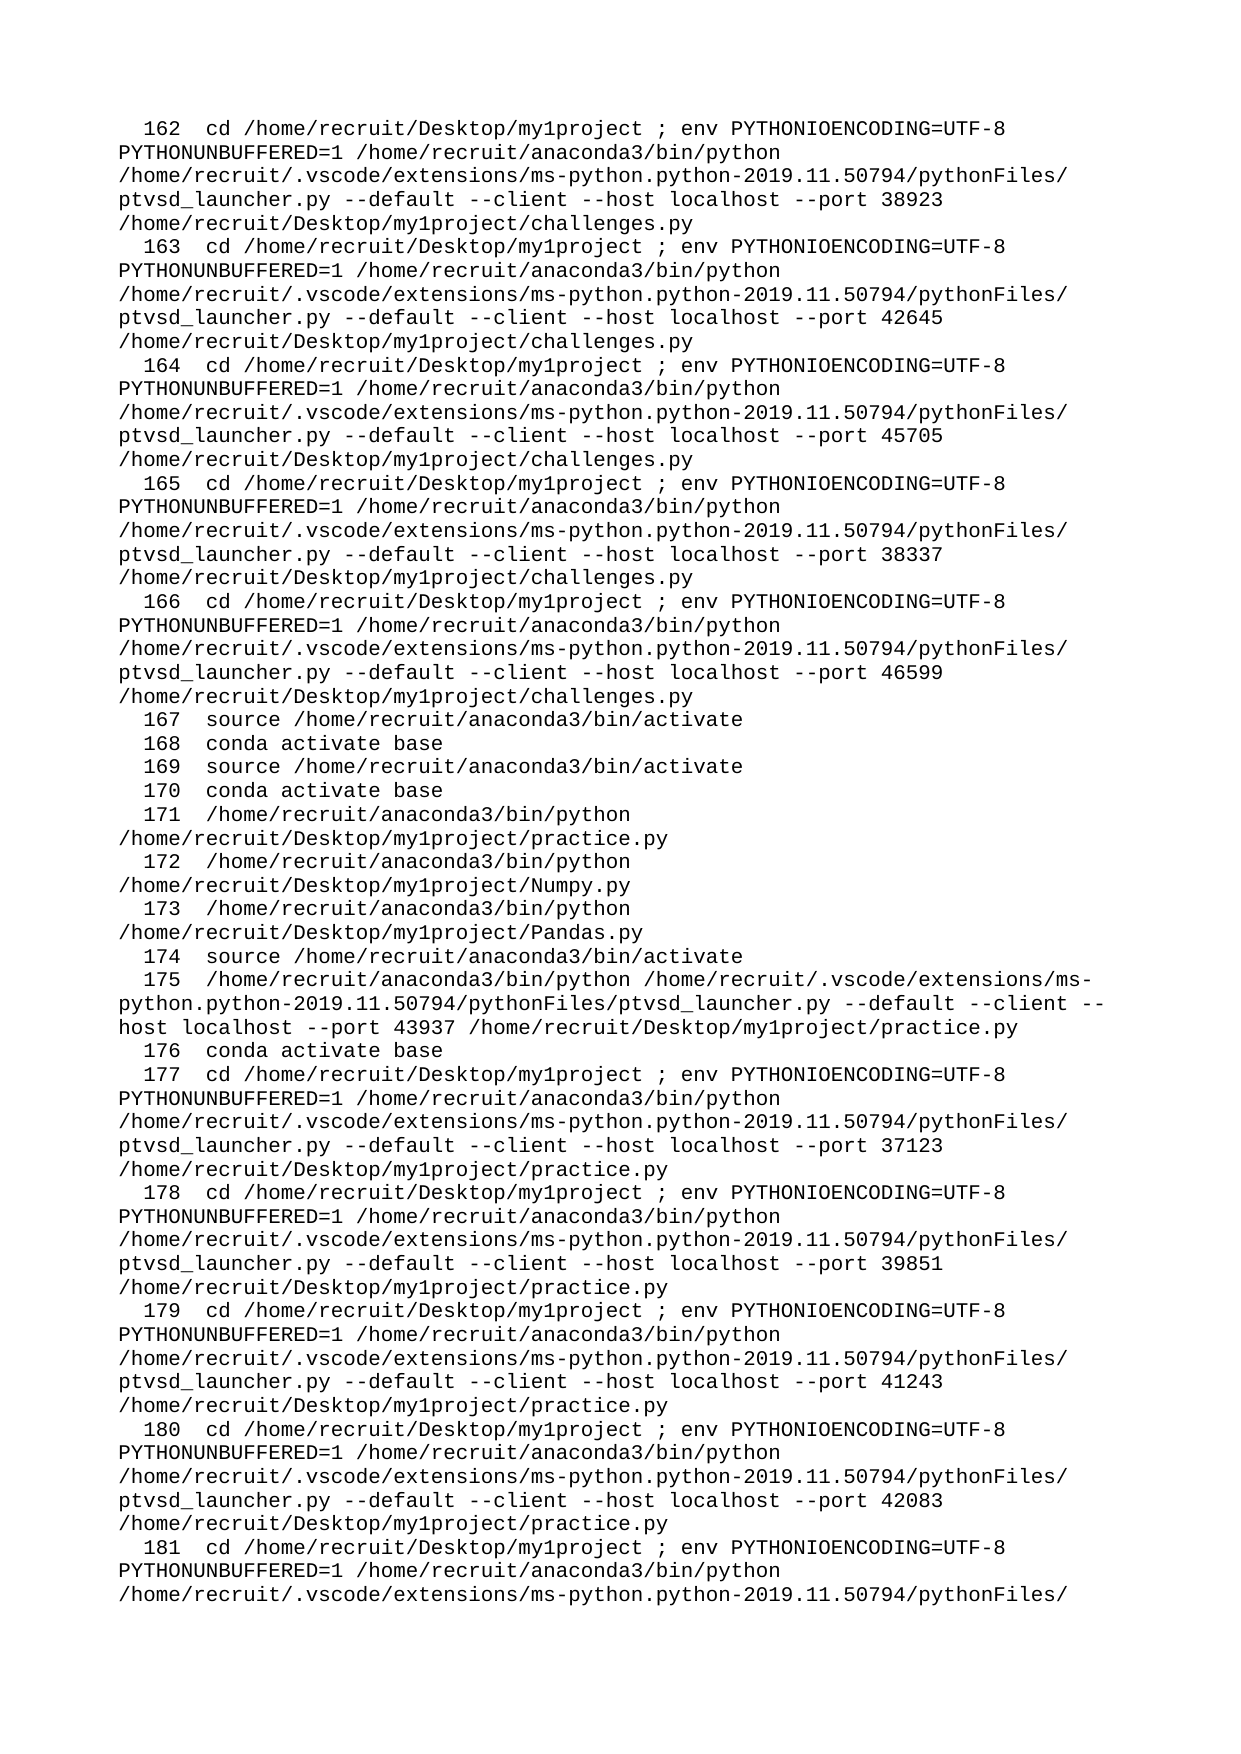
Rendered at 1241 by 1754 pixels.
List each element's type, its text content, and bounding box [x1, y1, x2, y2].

text 172 /home/recruit/anaconda3/bin/python /home/recruit/Desktop/my1project/Numpy.py [118, 851, 1122, 898]
text 165 cd /home/recruit/Desktop/my1project ; env PYTHONIOENCODING=UTF-8 PYTHONUNBUFFERED=1 /home/recruit/anaconda3/bin/python /home/recruit/.vscode/extensions/ms-python.python-2019.11.50794/pythonFiles/ptvsd_launcher.py --default --client --host localhost --port 38337 /home/recruit/Desktop/my1project/challenges.py [118, 473, 1122, 591]
text 167 source /home/recruit/anaconda3/bin/activate [118, 709, 1122, 733]
text 181 cd /home/recruit/Desktop/my1project ; env PYTHONIOENCODING=UTF-8 PYTHONUNBUFFERED=1 /home/recruit/anaconda3/bin/python /home/recruit/.vscode/extensions/ms-python.python-2019.11.50794/pythonFiles/ [118, 1537, 1122, 1608]
text 176 conda activate base [118, 1040, 1122, 1064]
text 169 source /home/recruit/anaconda3/bin/activate [118, 757, 1122, 780]
text 168 conda activate base [118, 733, 1122, 757]
text 174 source /home/recruit/anaconda3/bin/activate [118, 946, 1122, 969]
text 179 cd /home/recruit/Desktop/my1project ; env PYTHONIOENCODING=UTF-8 PYTHONUNBUFFERED=1 /home/recruit/anaconda3/bin/python /home/recruit/.vscode/extensions/ms-python.python-2019.11.50794/pythonFiles/ptvsd_launcher.py --default --client --host localhost --port 41243 /home/recruit/Desktop/my1project/practice.py [118, 1300, 1122, 1419]
text 164 cd /home/recruit/Desktop/my1project ; env PYTHONIOENCODING=UTF-8 PYTHONUNBUFFERED=1 /home/recruit/anaconda3/bin/python /home/recruit/.vscode/extensions/ms-python.python-2019.11.50794/pythonFiles/ptvsd_launcher.py --default --client --host localhost --port 45705 /home/recruit/Desktop/my1project/challenges.py [118, 354, 1122, 473]
text 175 /home/recruit/anaconda3/bin/python /home/recruit/.vscode/extensions/ms-python.python-2019.11.50794/pythonFiles/ptvsd_launcher.py --default --client --host localhost --port 43937 /home/recruit/Desktop/my1project/practice.py [118, 969, 1122, 1040]
text 162 cd /home/recruit/Desktop/my1project ; env PYTHONIOENCODING=UTF-8 PYTHONUNBUFFERED=1 /home/recruit/anaconda3/bin/python /home/recruit/.vscode/extensions/ms-python.python-2019.11.50794/pythonFiles/ptvsd_launcher.py --default --client --host localhost --port 38923 /home/recruit/Desktop/my1project/challenges.py [118, 118, 1122, 236]
text 177 cd /home/recruit/Desktop/my1project ; env PYTHONIOENCODING=UTF-8 PYTHONUNBUFFERED=1 /home/recruit/anaconda3/bin/python /home/recruit/.vscode/extensions/ms-python.python-2019.11.50794/pythonFiles/ptvsd_launcher.py --default --client --host localhost --port 37123 /home/recruit/Desktop/my1project/practice.py [118, 1064, 1122, 1182]
text 171 /home/recruit/anaconda3/bin/python /home/recruit/Desktop/my1project/practice.py [118, 804, 1122, 851]
text 180 cd /home/recruit/Desktop/my1project ; env PYTHONIOENCODING=UTF-8 PYTHONUNBUFFERED=1 /home/recruit/anaconda3/bin/python /home/recruit/.vscode/extensions/ms-python.python-2019.11.50794/pythonFiles/ptvsd_launcher.py --default --client --host localhost --port 42083 /home/recruit/Desktop/my1project/practice.py [118, 1419, 1122, 1537]
text 163 cd /home/recruit/Desktop/my1project ; env PYTHONIOENCODING=UTF-8 PYTHONUNBUFFERED=1 /home/recruit/anaconda3/bin/python /home/recruit/.vscode/extensions/ms-python.python-2019.11.50794/pythonFiles/ptvsd_launcher.py --default --client --host localhost --port 42645 /home/recruit/Desktop/my1project/challenges.py [118, 236, 1122, 354]
text 166 cd /home/recruit/Desktop/my1project ; env PYTHONIOENCODING=UTF-8 PYTHONUNBUFFERED=1 /home/recruit/anaconda3/bin/python /home/recruit/.vscode/extensions/ms-python.python-2019.11.50794/pythonFiles/ptvsd_launcher.py --default --client --host localhost --port 46599 /home/recruit/Desktop/my1project/challenges.py [118, 591, 1122, 709]
text 170 conda activate base [118, 780, 1122, 804]
text 173 /home/recruit/anaconda3/bin/python /home/recruit/Desktop/my1project/Pandas.py [118, 898, 1122, 946]
text 178 cd /home/recruit/Desktop/my1project ; env PYTHONIOENCODING=UTF-8 PYTHONUNBUFFERED=1 /home/recruit/anaconda3/bin/python /home/recruit/.vscode/extensions/ms-python.python-2019.11.50794/pythonFiles/ptvsd_launcher.py --default --client --host localhost --port 39851 /home/recruit/Desktop/my1project/practice.py [118, 1182, 1122, 1300]
